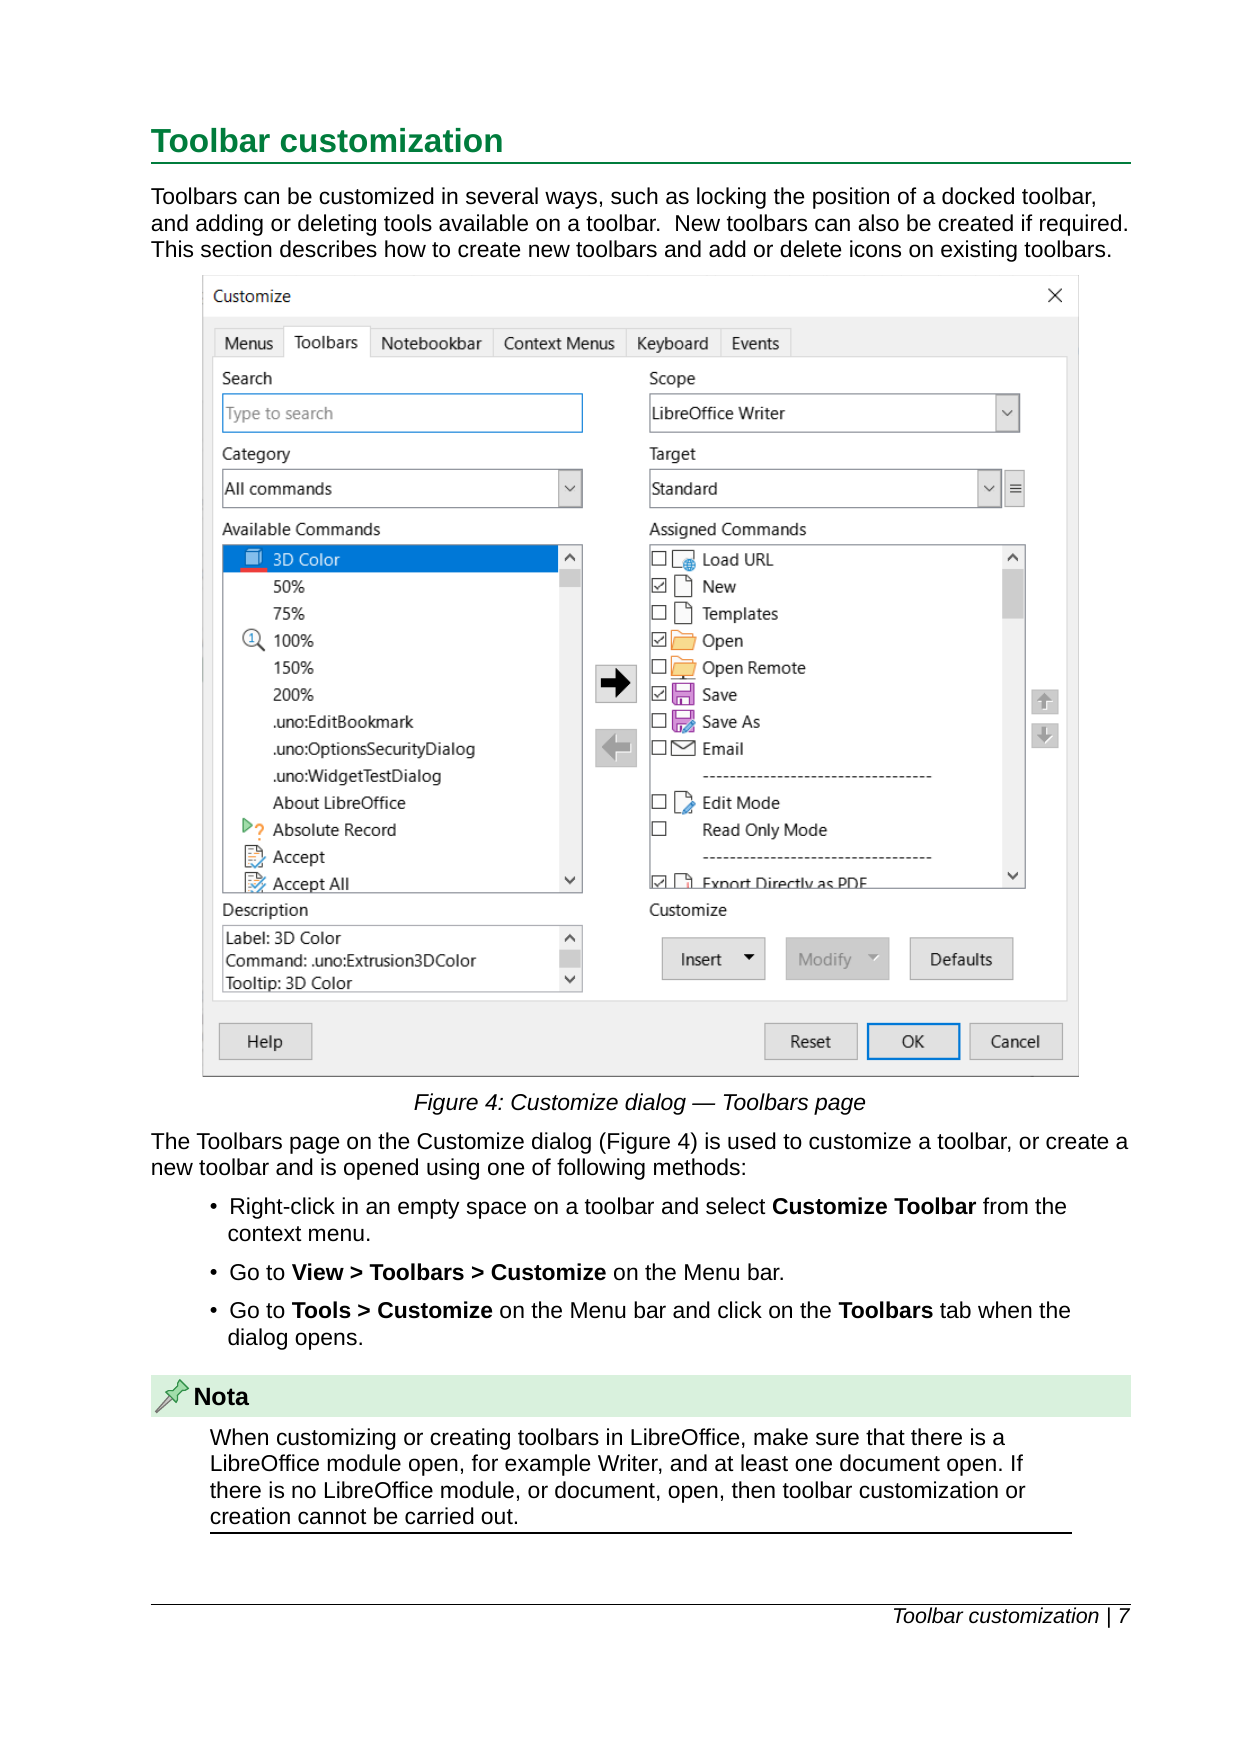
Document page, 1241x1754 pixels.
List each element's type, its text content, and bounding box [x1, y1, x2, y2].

text Figure 4: Customize dialog — Toolbars page [203, 1089, 1079, 1116]
picture [202, 275, 1079, 1077]
subtitle Toolbar customization [151, 121, 1131, 162]
list Go to Tools > Customize on the Menu bar and click on the Toolbars tab when the dialog opens. [209, 1297, 1131, 1350]
text When customizing or creating toolbars in LibreOffice, make sure that there is a LibreOffice module open, for example Writer, and at least one document open. If there is no LibreOffice module, or document, open, then toolbar customization or creation cannot be carried out. [209, 1424, 1072, 1534]
list Go to View > Toolbars > Customize on the Menu bar. [209, 1258, 1131, 1285]
list The Toolbars page on the Customize dialog (Figure 4) is used to customize a toolbar, or create a new toolbar and is opened using one of following methods: [151, 1128, 1131, 1181]
text Toolbars can be customized in several ways, such as locking the position of a docked toolbar, and adding or deleting tools available on a toolbar. New toolbars can also be created if required. This section describes how to create new toolbars and add or delete icons on existing toolbars. [151, 183, 1131, 262]
subtitle Nota [193, 1375, 1131, 1417]
list Right-click in an empty space on a toolbar and select Customize Toolbar from the context menu. [209, 1193, 1131, 1246]
